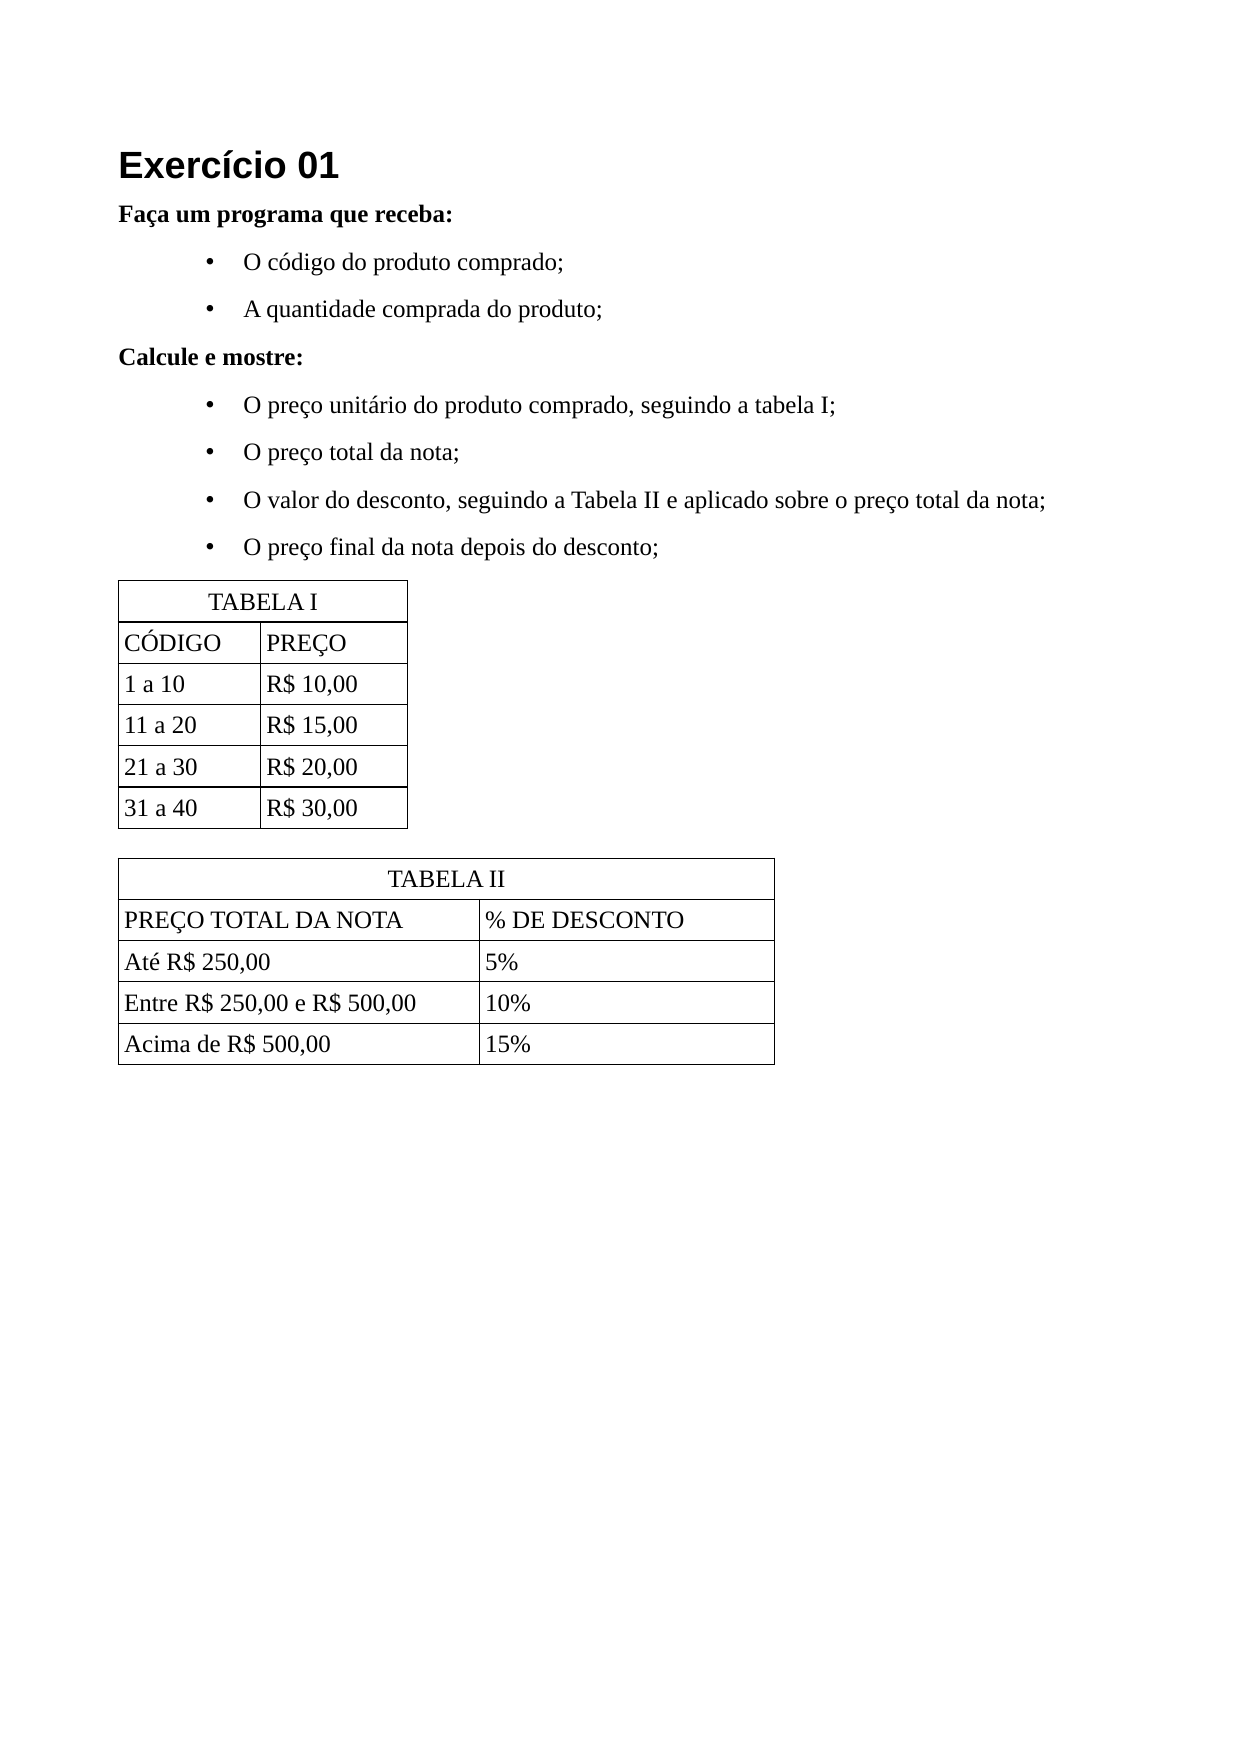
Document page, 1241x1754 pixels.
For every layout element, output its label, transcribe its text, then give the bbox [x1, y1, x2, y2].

subtitle Exercício 01 [118, 143, 1122, 187]
table_cell R$ 15,00 [261, 705, 407, 745]
list O valor do desconto, seguindo a Tabela II e aplicado sobre o preço total da nota; [206, 485, 1122, 514]
table_cell PREÇO TOTAL DA NOTA [119, 900, 479, 940]
table_cell 10% [480, 982, 774, 1022]
table_cell Até R$ 250,00 [119, 941, 479, 981]
table_header TABELA I [119, 581, 407, 621]
table_cell 21 a 30 [119, 746, 260, 786]
table_cell PREÇO [261, 623, 407, 663]
table_cell % DE DESCONTO [480, 900, 774, 940]
list O preço final da nota depois do desconto; [206, 532, 1122, 561]
table_cell 5% [480, 941, 774, 981]
table_cell CÓDIGO [119, 623, 260, 663]
table_cell 1 a 10 [119, 664, 260, 704]
table_cell R$ 30,00 [261, 788, 407, 828]
table_cell 15% [480, 1024, 774, 1064]
text Faça um programa que receba: [118, 199, 1122, 228]
table_cell R$ 10,00 [261, 664, 407, 704]
list O código do produto comprado; [206, 247, 1122, 276]
list A quantidade comprada do produto; [206, 294, 1122, 323]
list O preço unitário do produto comprado, seguindo a tabela I; [206, 390, 1122, 418]
table_cell 11 a 20 [119, 705, 260, 745]
table_header TABELA II [119, 859, 774, 899]
text Calcule e mostre: [118, 342, 1122, 371]
list O preço total da nota; [206, 437, 1122, 466]
table_cell Entre R$ 250,00 e R$ 500,00 [119, 982, 479, 1022]
table_cell 31 a 40 [119, 788, 260, 828]
table_cell R$ 20,00 [261, 746, 407, 786]
table_cell Acima de R$ 500,00 [119, 1024, 479, 1064]
